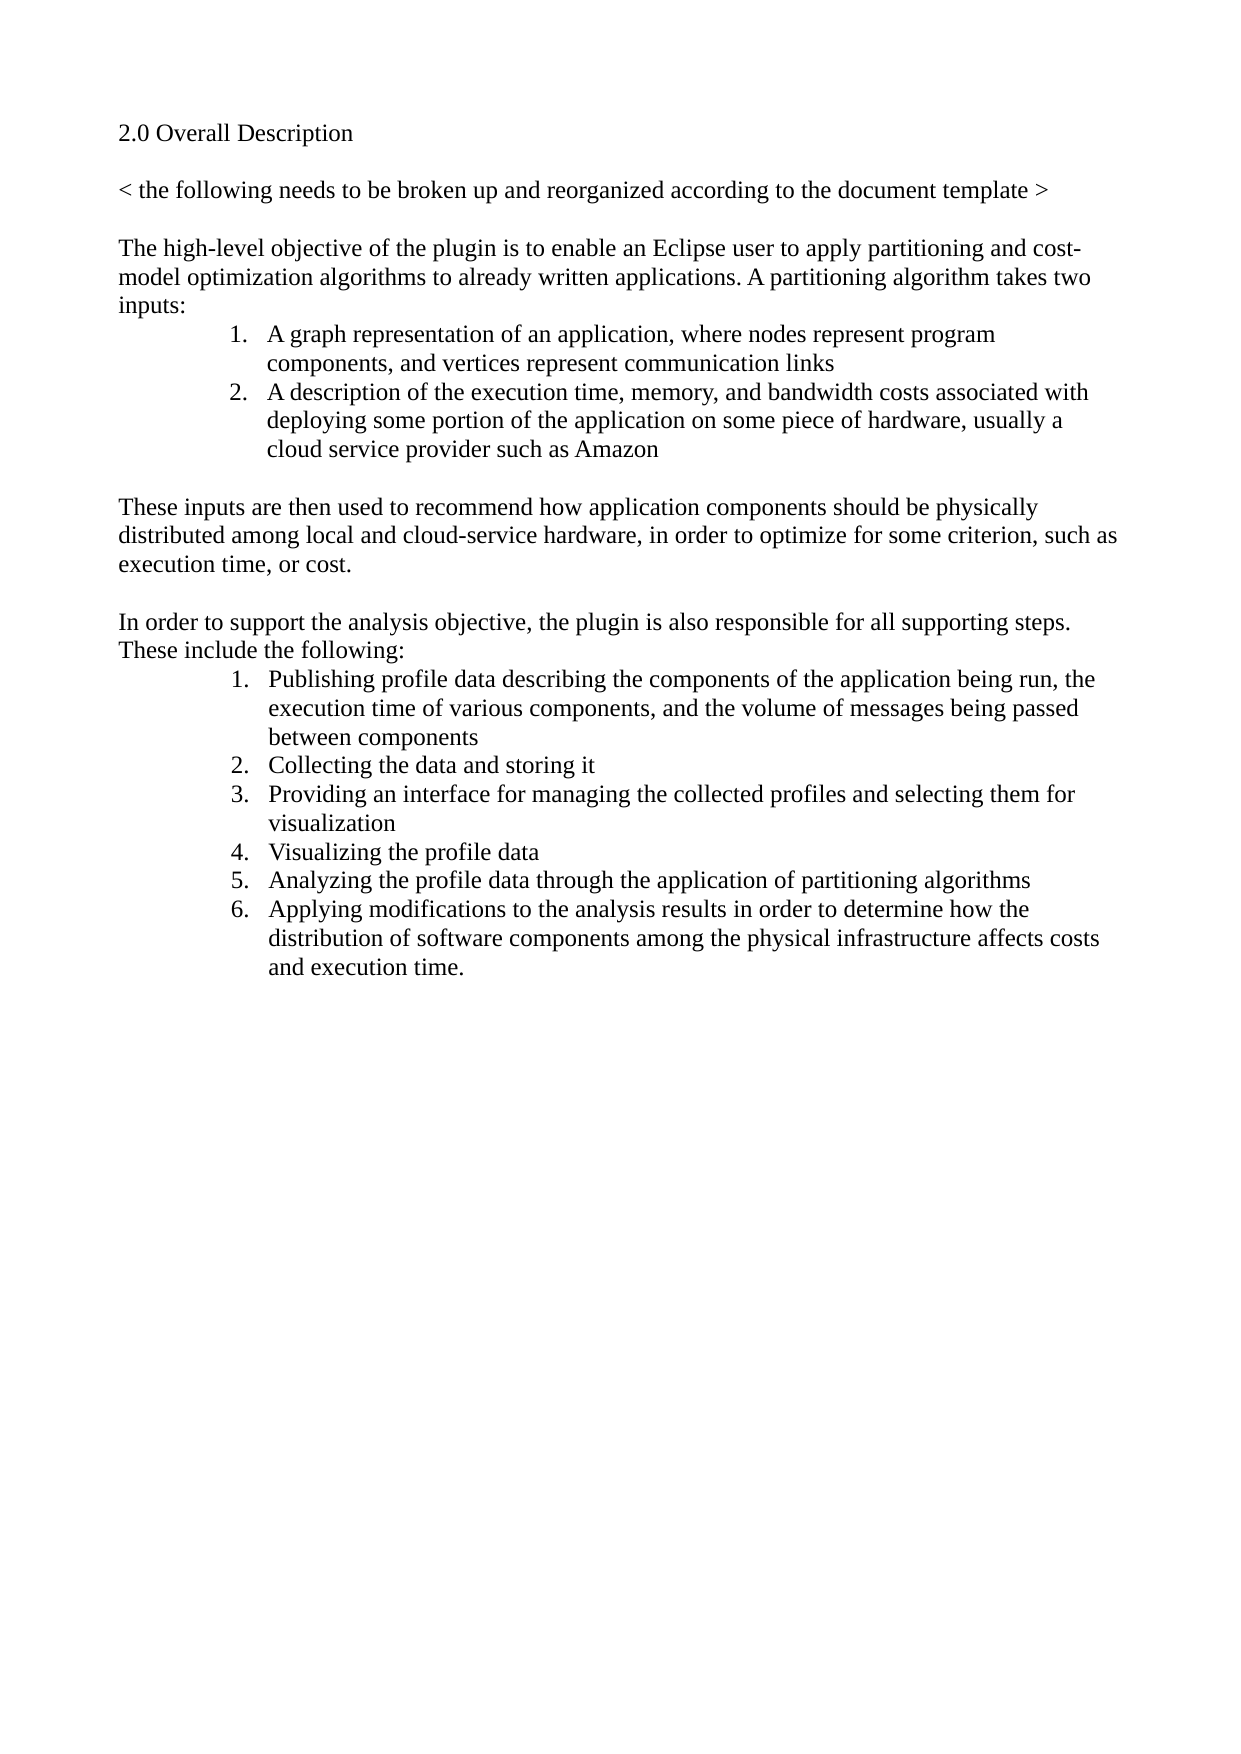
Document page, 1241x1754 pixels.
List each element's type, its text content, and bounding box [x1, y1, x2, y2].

text The high-level objective of the plugin is to enable an Eclipse user to apply partitioning and cost-model optimization algorithms to already written applications. A partitioning algorithm takes two inputs: [118, 233, 1122, 319]
list A description of the execution time, memory, and bandwidth costs associated with deploying some portion of the application on some piece of hardware, usually a cloud service provider such as Amazon [229, 377, 1122, 463]
list Applying modifications to the analysis results in order to determine how the distribution of software components among the physical infrastructure affects costs and execution time. [231, 894, 1122, 981]
text In order to support the analysis objective, the plugin is also responsible for all supporting steps. These include the following: [118, 607, 1122, 664]
text 2.0 Overall Description [118, 118, 1122, 147]
list Collecting the data and storing it [231, 751, 1122, 779]
list Publishing profile data describing the components of the application being run, the execution time of various components, and the volume of messages being passed between components [231, 664, 1122, 751]
list Visualizing the profile data [231, 837, 1122, 866]
list A graph representation of an application, where nodes represent program components, and vertices represent communication links [229, 319, 1122, 377]
text < the following needs to be broken up and reorganized according to the document template > [118, 176, 1122, 204]
list Analyzing the profile data through the application of partitioning algorithms [231, 866, 1122, 894]
list Providing an interface for managing the collected profiles and selecting them for visualization [231, 779, 1122, 837]
text These inputs are then used to recommend how application components should be physically distributed among local and cloud-service hardware, in order to optimize for some criterion, such as execution time, or cost. [118, 492, 1122, 578]
